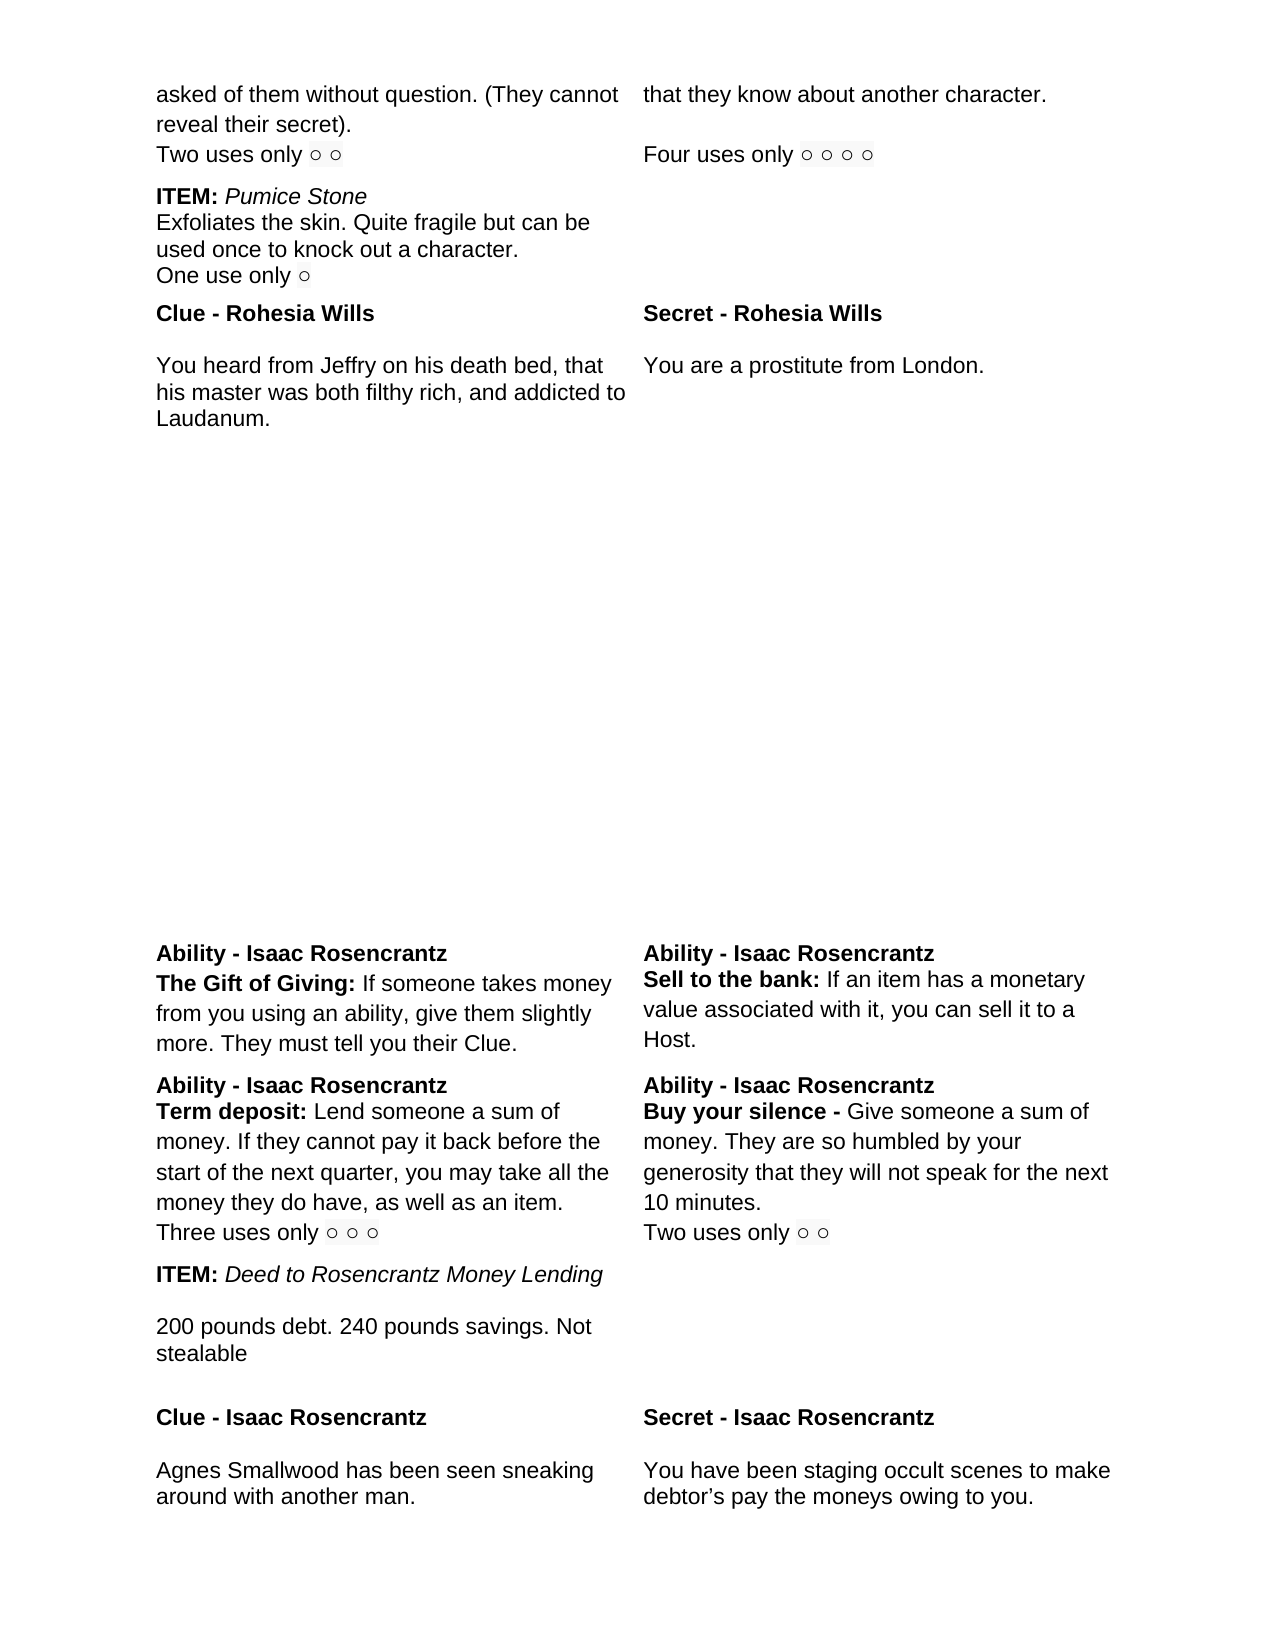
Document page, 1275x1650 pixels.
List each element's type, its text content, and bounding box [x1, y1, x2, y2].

table_cell [638, 177, 1125, 294]
table_cell ITEM: Deed to Rosencrantz Money Lending 200 pounds debt. 240 pounds savings. Not stealable [150, 1255, 637, 1398]
table_cell Ability - Isaac Rosencrantz Buy your silence - Give someone a sum of money. They are so humbled by your generosity that they will not speak for the next 10 minutes. Two uses only ○ ○ [638, 1066, 1125, 1255]
table_cell [638, 1255, 1125, 1398]
table_header Ability - Isaac Rosencrantz Sell to the bank: If an item has a monetary value associated with it, you can sell it to a Host. [638, 934, 1125, 1066]
table_cell ITEM: Pumice Stone Exfoliates the skin. Quite fragile but can be used once to knock out a character. One use only ○ [150, 177, 637, 294]
table_cell Clue - Rohesia Wills You heard from Jeffry on his death bed, that his master was both filthy rich, and addicted to Laudanum. [150, 294, 637, 463]
table_cell asked of them without question. (They cannot reveal their secret). Two uses only ○ ○ [150, 75, 637, 177]
table_cell Secret - Isaac Rosencrantz You have been staging occult scenes to make debtor’s pay the moneys owing to you. [638, 1398, 1125, 1541]
table_cell Secret - Rohesia Wills You are a prostitute from London. [638, 294, 1125, 463]
table_cell that they know about another character. Four uses only ○ ○ ○ ○ [638, 75, 1125, 177]
table_cell Clue - Isaac Rosencrantz Agnes Smallwood has been seen sneaking around with another man. [150, 1398, 637, 1541]
table_cell Ability - Isaac Rosencrantz Term deposit: Lend someone a sum of money. If they cannot pay it back before the start of the next quarter, you may take all the money they do have, as well as an item. Three uses only ○ ○ ○ [150, 1066, 637, 1255]
table_header Ability - Isaac Rosencrantz The Gift of Giving: If someone takes money from you using an ability, give them slightly more. They must tell you their Clue. [150, 934, 637, 1066]
